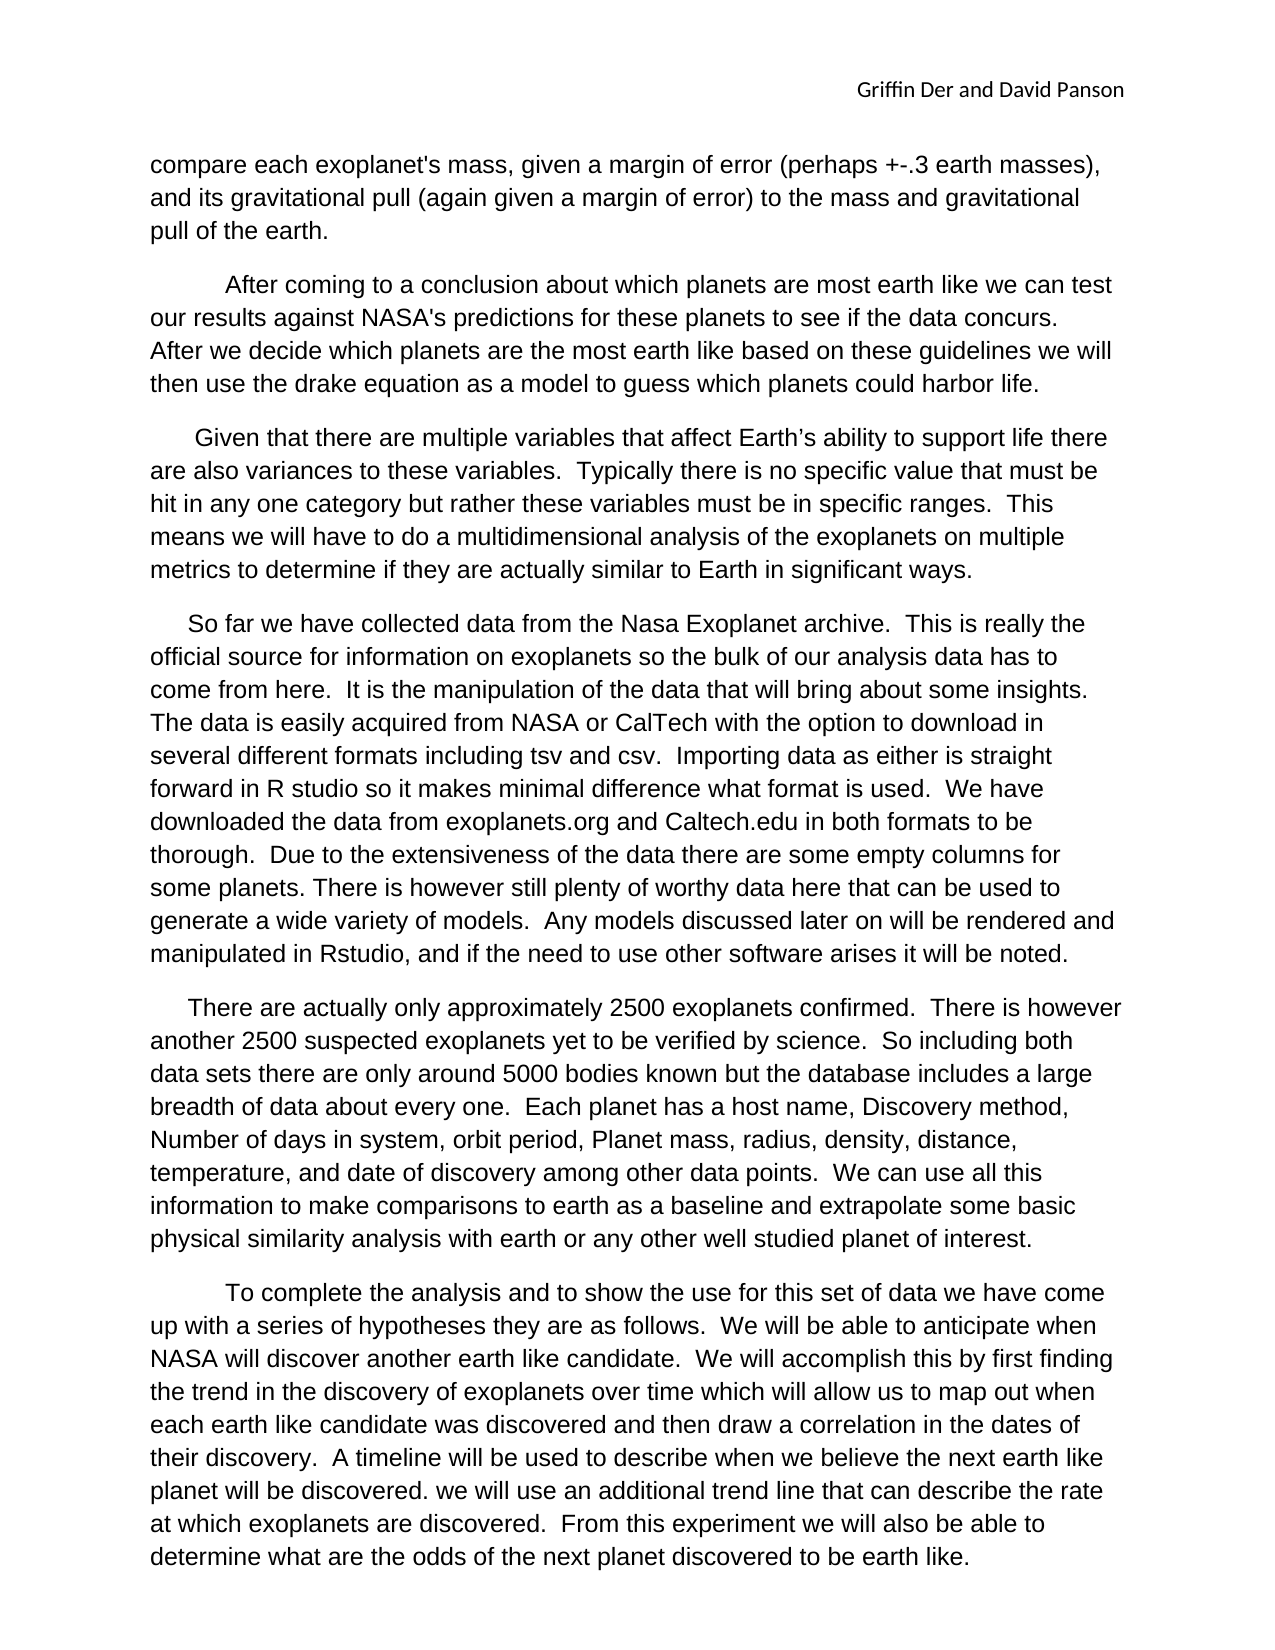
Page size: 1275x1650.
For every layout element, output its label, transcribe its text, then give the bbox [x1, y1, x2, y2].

text There are actually only approximately 2500 exoplanets confirmed. There is however another 2500 suspected exoplanets yet to be verified by science. So including both data sets there are only around 5000 bodies known but the database includes a large breadth of data about every one. Each planet has a host name, Discovery method, Number of days in system, orbit period, Planet mass, radius, density, distance, temperature, and date of discovery among other data points. We can use all this information to make comparisons to earth as a baseline and extrapolate some basic physical similarity analysis with earth or any other well studied planet of interest. [150, 993, 1125, 1253]
text After coming to a conclusion about which planets are most earth like we can test our results against NASA's predictions for these planets to see if the data concurs. After we decide which planets are the most earth like based on these guidelines we will then use the drake equation as a model to guess which planets could harbor life. [150, 270, 1125, 398]
text Given that there are multiple variables that affect Earth’s ability to support life there are also variances to these variables. Typically there is no specific value that must be hit in any one category but rather these variables must be in specific ranges. This means we will have to do a multidimensional analysis of the exoplanets on multiple metrics to determine if they are actually similar to Earth in significant ways. [150, 423, 1125, 584]
text compare each exoplanet's mass, given a margin of error (perhaps +-.3 earth masses), and its gravitational pull (again given a margin of error) to the mass and gravitational pull of the earth. [150, 150, 1125, 245]
text To complete the analysis and to show the use for this set of data we have come up with a series of hypotheses they are as follows. We will be able to anticipate when NASA will discover another earth like candidate. We will accomplish this by first finding the trend in the discovery of exoplanets over time which will allow us to map out when each earth like candidate was discovered and then draw a correlation in the dates of their discovery. A timeline will be used to describe when we believe the next earth like planet will be discovered. we will use an additional trend line that can describe the rate at which exoplanets are discovered. From this experiment we will also be able to determine what are the odds of the next planet discovered to be earth like. [150, 1278, 1125, 1571]
text So far we have collected data from the Nasa Exoplanet archive. This is really the official source for information on exoplanets so the bulk of our analysis data has to come from here. It is the manipulation of the data that will bring about some insights. The data is easily acquired from NASA or CalTech with the option to download in several different formats including tsv and csv. Importing data as either is straight forward in R studio so it makes minimal difference what format is used. We have downloaded the data from exoplanets.org and Caltech.edu in both formats to be thorough. Due to the extensiveness of the data there are some empty columns for some planets. There is however still plenty of worthy data here that can be used to generate a wide variety of models. Any models discussed later on will be rendered and manipulated in Rstudio, and if the need to use other software arises it will be noted. [150, 609, 1125, 968]
